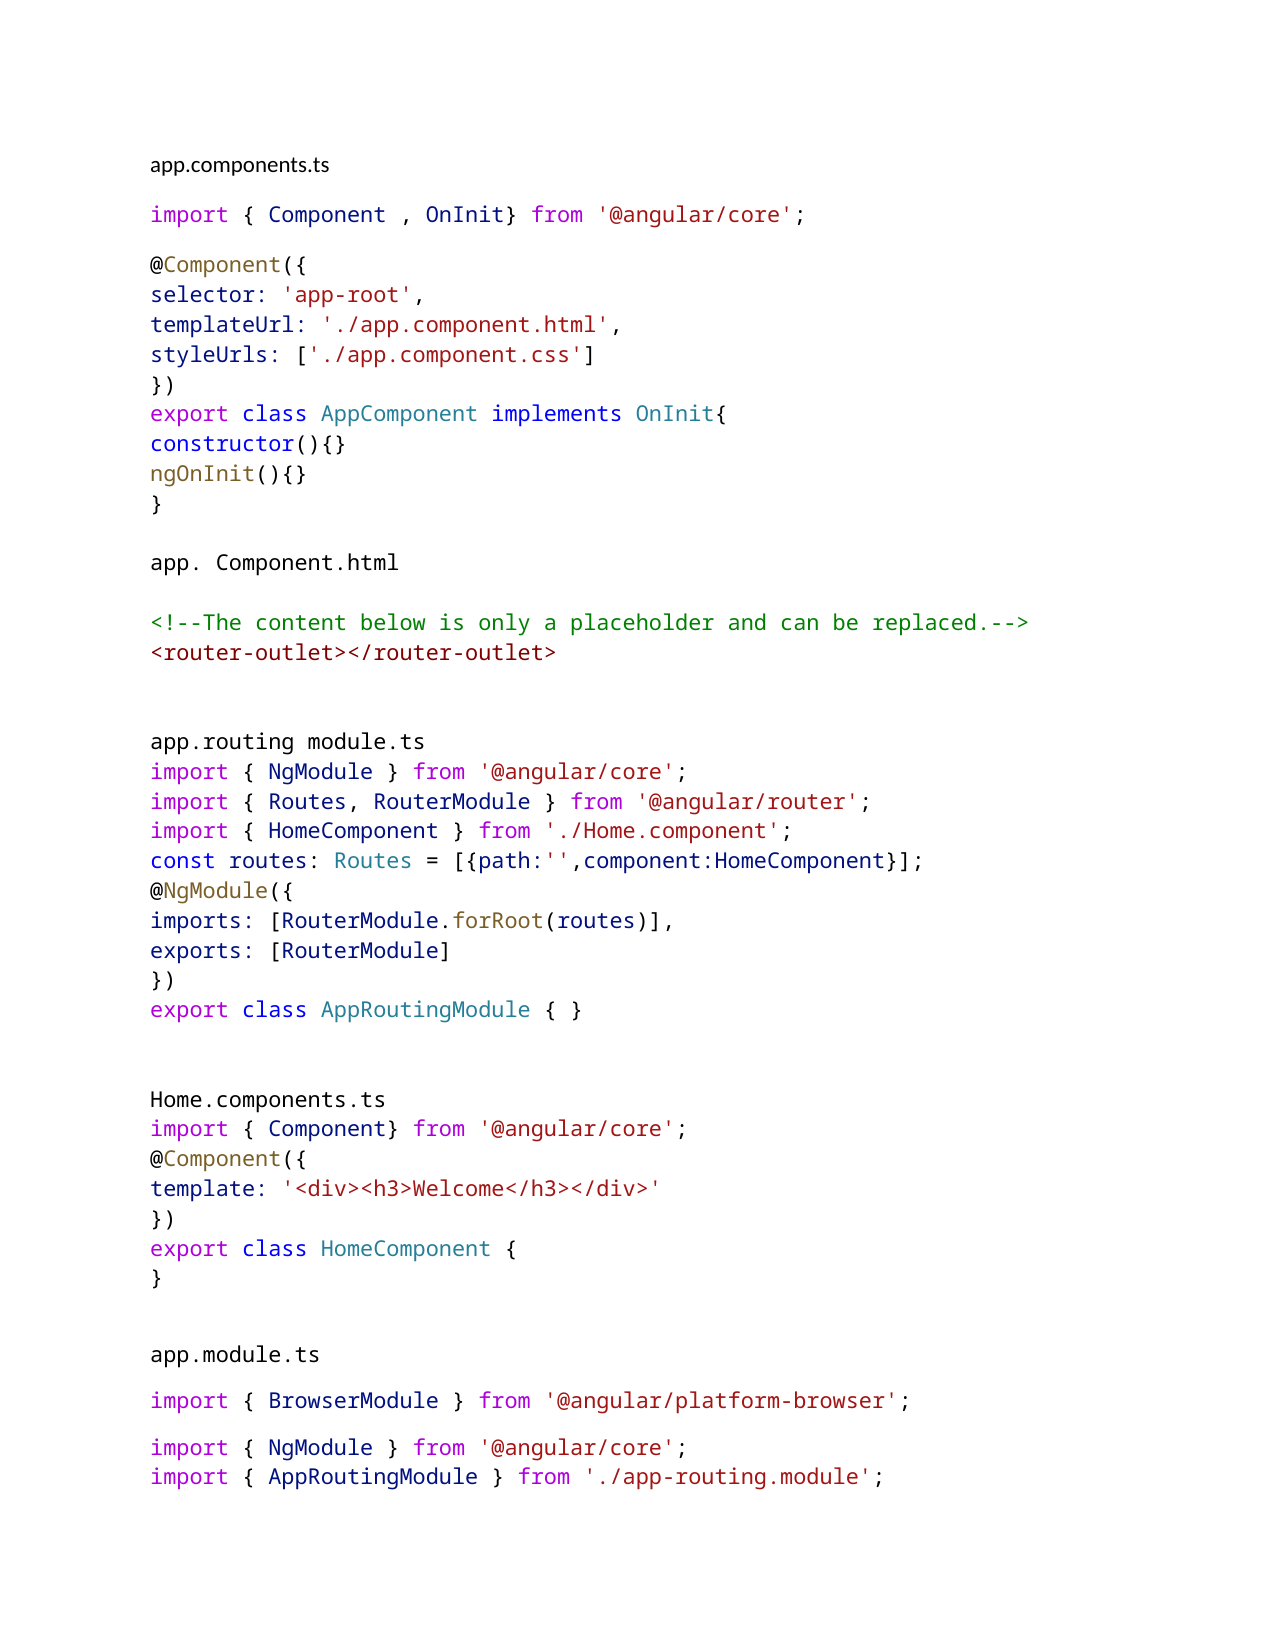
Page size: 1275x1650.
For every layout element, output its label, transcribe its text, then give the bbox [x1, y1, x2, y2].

text import { NgModule } from '@angular/core'; [150, 1432, 1125, 1461]
text import { BrowserModule } from '@angular/platform-browser'; [150, 1385, 1125, 1415]
text selector: 'app-root', [150, 279, 1125, 309]
text @NgModule({ [150, 875, 1125, 905]
text import { NgModule } from '@angular/core'; [150, 756, 1125, 786]
text }) [150, 1203, 1125, 1233]
text Home.components.ts [150, 1084, 1125, 1113]
text import { Component , OnInit} from '@angular/core'; [150, 199, 1125, 229]
text export class AppRoutingModule { } [150, 994, 1125, 1024]
text export class HomeComponent { [150, 1233, 1125, 1262]
text import { Component} from '@angular/core'; [150, 1113, 1125, 1143]
text app.components.ts [150, 150, 1125, 178]
text ngOnInit(){} [150, 458, 1125, 488]
text import { AppRoutingModule } from './app-routing.module'; [150, 1461, 1125, 1491]
text } [150, 1262, 1125, 1292]
text @Component({ [150, 1143, 1125, 1173]
text <!--The content below is only a placeholder and can be replaced.--> [150, 607, 1125, 637]
text templateUrl: './app.component.html', [150, 309, 1125, 339]
text export class AppComponent implements OnInit{ [150, 398, 1125, 428]
text import { Routes, RouterModule } from '@angular/router'; [150, 786, 1125, 816]
text const routes: Routes = [{path:'',component:HomeComponent}]; [150, 845, 1125, 875]
text template: '<div><h3>Welcome</h3></div>' [150, 1173, 1125, 1203]
text @Component({ [150, 249, 1125, 279]
text constructor(){} [150, 428, 1125, 458]
text exports: [RouterModule] [150, 935, 1125, 964]
text }) [150, 964, 1125, 994]
text imports: [RouterModule.forRoot(routes)], [150, 905, 1125, 935]
text } [150, 488, 1125, 518]
text }) [150, 369, 1125, 398]
text app.module.ts [150, 1339, 1125, 1368]
text app.routing module.ts [150, 726, 1125, 756]
text app. Component.html [150, 547, 1125, 577]
text styleUrls: ['./app.component.css'] [150, 339, 1125, 369]
text import { HomeComponent } from './Home.component'; [150, 816, 1125, 845]
text <router-outlet></router-outlet> [150, 637, 1125, 667]
